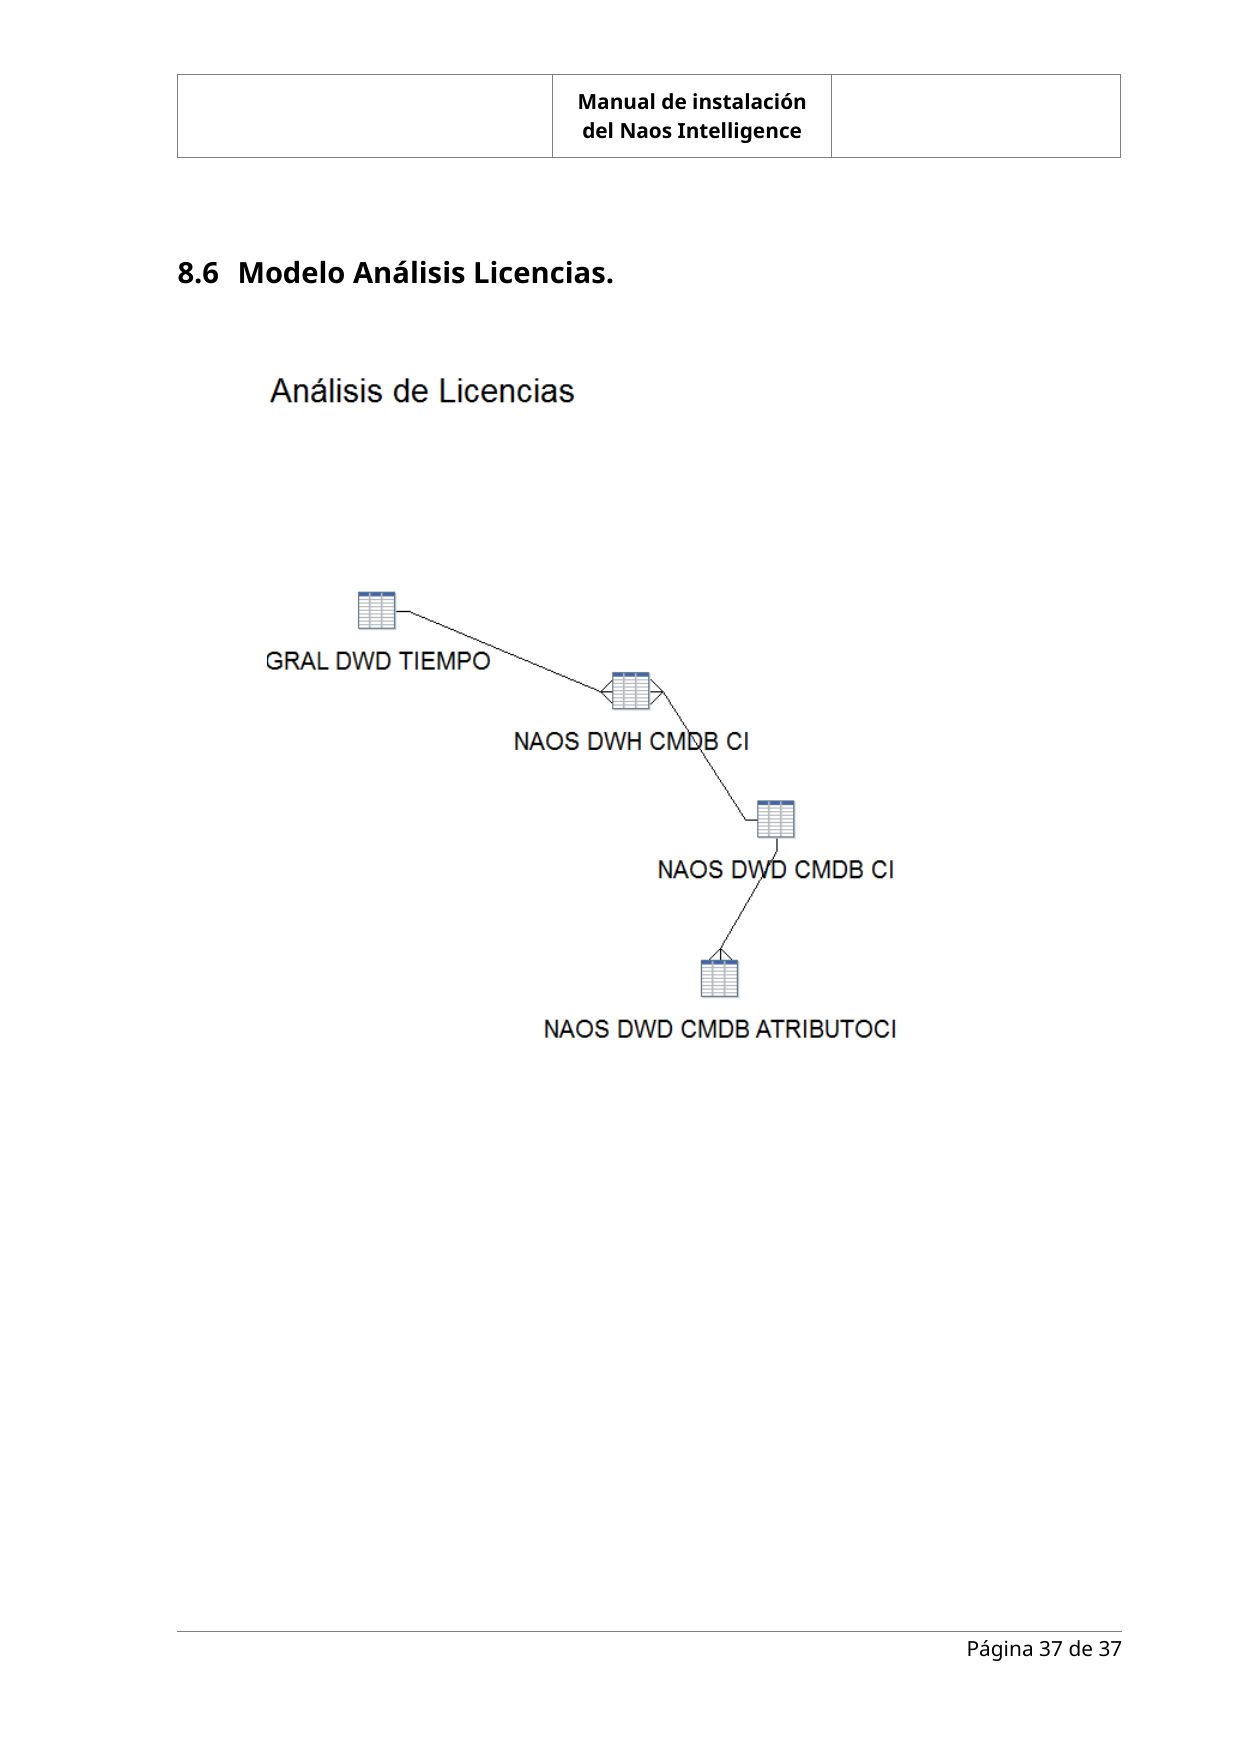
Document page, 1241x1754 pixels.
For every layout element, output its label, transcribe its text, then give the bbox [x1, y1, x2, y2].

subtitle Modelo Análisis Licencias. [177, 252, 1122, 292]
picture [267, 370, 1033, 1045]
